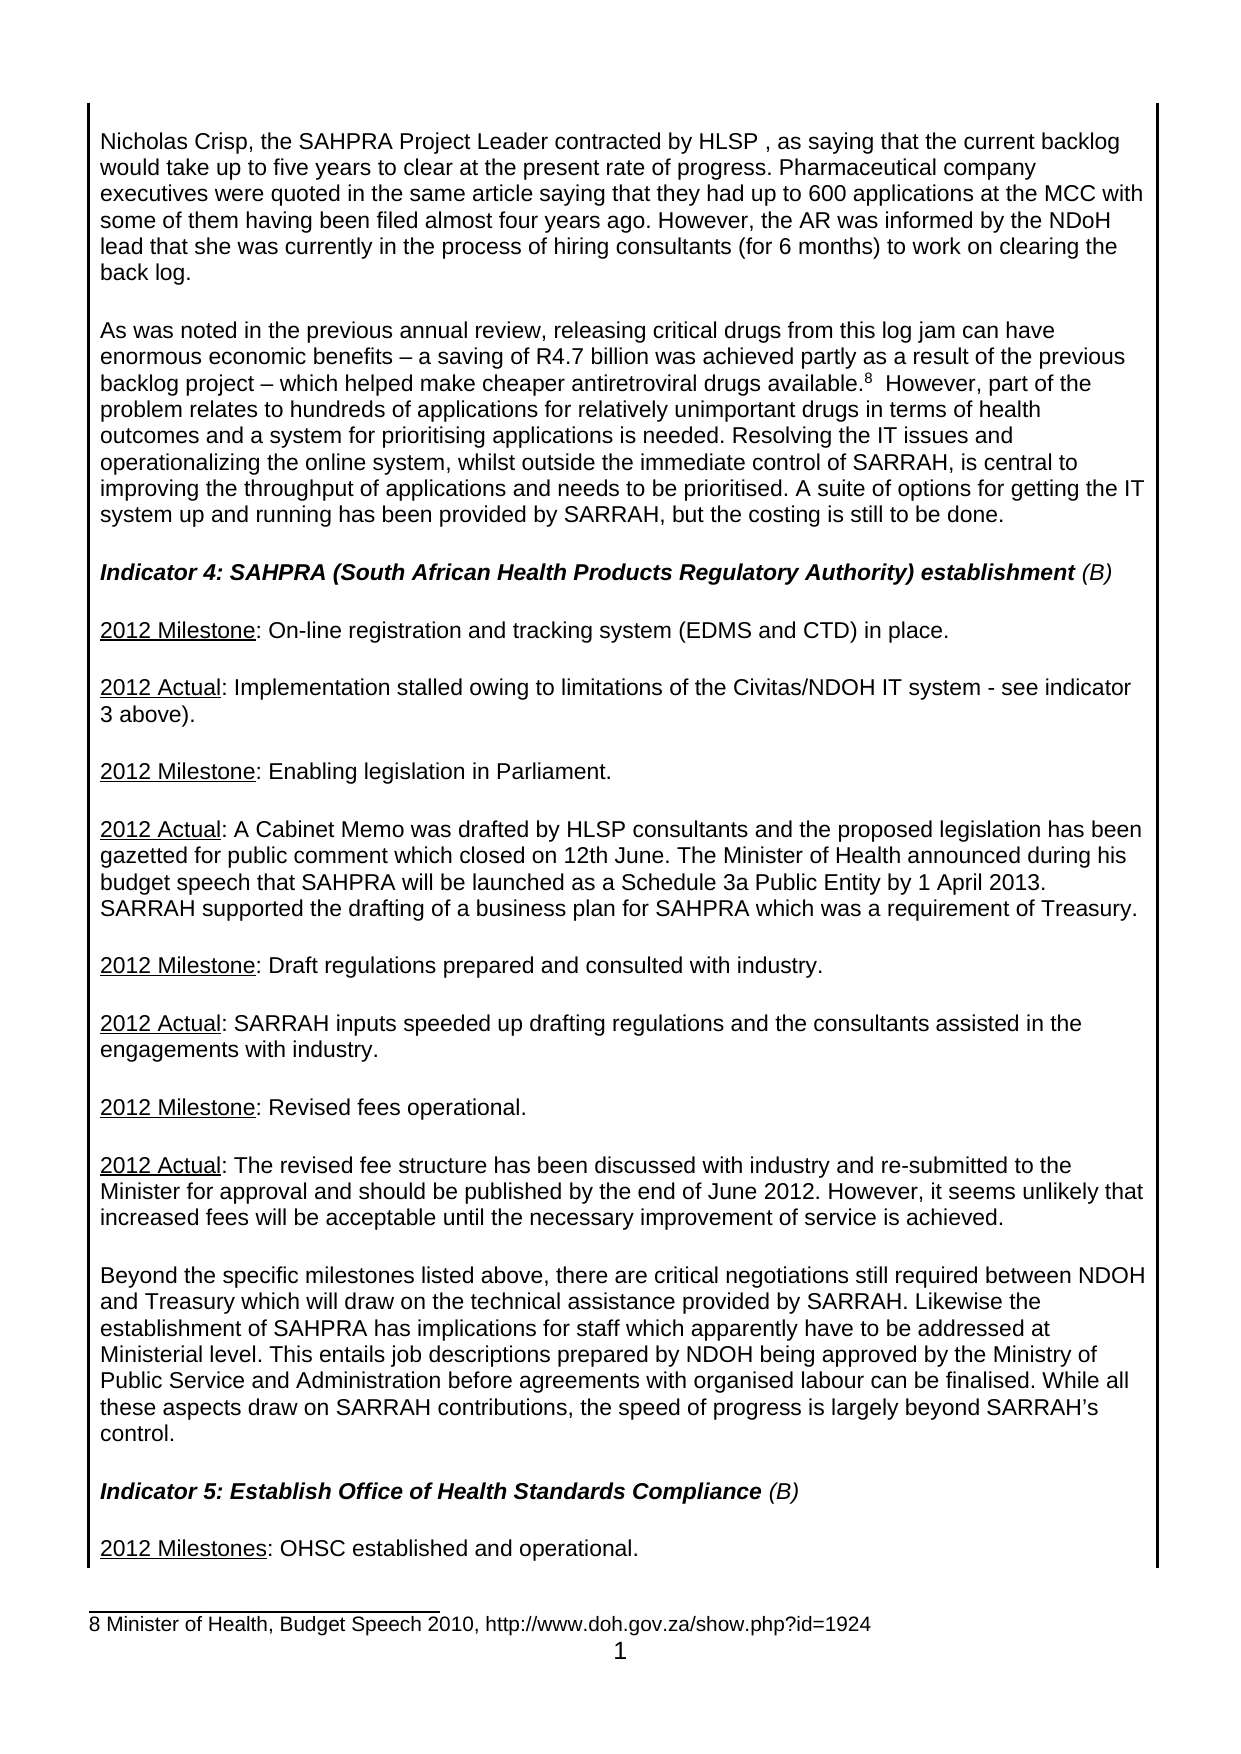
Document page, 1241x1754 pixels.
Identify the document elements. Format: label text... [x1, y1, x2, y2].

table_cell Progress against expected results: Indicator 1: Progress toward the establishment of the NHI (National Health Insurance) (A) 2012 Milestone: Draft bill for NHI published for public comment 2012 Actual: The Green Paper was gazetted for public comment in August 2011. The target for the White Paper is September 2012. SARRAH provided logistical support to the NHI Ministerial Advisory Committee (MAC) and a series of technical papers to inform MAC deliberations. These covered benefit package design; purchasing provider payment mechanisms and price determinations; and an investigation of capitation payments. 2012 Milestone: NHI started in pilot districts 2012 Actual: 10 Pilot Districts were announced in March 2012. SARRAH assisted with the selection of pilot districts for the NHI by providing a briefing paper proposing criteria for the selection of pilot districts and a paper on options for District Health Authorities. SARRAH prepared a ToR for secretariat support to the NHI Pilot Advisory Committee designed to enable pilot districts to draw on national expertise. HLSP seconds a Technical Lead Dr Gugu Ngubane, full time to the office of the Director General. A facility audit of 4,300 facilities to assess against 6 core quality standards in 7 domains of health care was carried out. Dr Ngubane assisted through preparation of ToR for Health Facility Improvement Teams (FIT) and overall coordination of the project, including coordination of four new Facility Improvement Teams that will prepare an improvement plan for each district. In order to secure buy-in to the NHI from key stakeholders, the Minister has embarked on a road show where he spends 3 days in each district introducing NHI to groups including GPs, mayors, traditional leaders, religious groups, school principals, health workers, teachers’ unions, facility managers, NGOs and media. In each district closed meetings are held with each group and the Minister presents the NHI and takes questions. This was underway at the time of this review. SARRAH is providing logistical support to this process. SARRAH drafted guidance on the Ministerial District Clinical Specialist Teams, which aim to reduce maternal and child mortality. The purpose of the team is to improve clinical governance at a higher level by preparing clinical guidelines and training doctors. The teams should comprise an obstetrician, gynaecologist, paediatrician, physiotherapist, nurse etc. who look at options for improving health outcomes at a district level. Incentives will be paid to attract these people. It seems unlikely that a full complement would be available in each district due to work force constraints. SARRAH is providing technical inputs as well as support to the Ministerial Task team leading this initiative, for example a 6 month costed work plan for the MTT. Indicator 2: Improved performance of key programmes for PHC (Primary Health Care) – increased coverage of basic package of PHC (B) 2012 Milestone: Basic package for NHI agreed 2012 Actual: A technical report on the basic package of services was submitted to the NHI Technical Specialist in NDOH in June 2011. SARRAH played a leading role (financing, logistics, rapporteuring) in an international conference on NHI in late 2011 for 500 delegates which contributed to the ongoing deliberations on the basic package of services (among other aspects of NHI). The current status of deliberations on the basic package is unknown as the department is taking this forward internally. Indicator 3: Timescale for applications for medicine registration (C) 2012 Milestone: Staff trained on on-line registration and tracking system (EDMS and CTD) 2012 Actual: 120 staff were trained in the on-line system but limitations in the NDOH servers and IT system prevented implementation of the new software. Since staff are unable to use the new system they will almost certainly need to be re-trained once the IT challenges have been resolved. Ultimately, the proposed system will allow on-line tracking and management of applications in a secure yet transparent way which is intended to improve throughput. 2012 Milestone: No further growth of evaluation back-log 2012 Actual: The evaluation back-log was considered by interviewees to be as bad, if not worse than before the 2010-2011 intervention by SARRAH. A recent Daily News article (30 May 2012) quoted Dr Nicholas Crisp, the SAHPRA Project Leader contracted by HLSP , as saying that the current backlog would take up to five years to clear at the present rate of progress. Pharmaceutical company executives were quoted in the same article saying that they had up to 600 applications at the MCC with some of them having been filed almost four years ago. However, the AR was informed by the NDoH lead that she was currently in the process of hiring consultants (for 6 months) to work on clearing the back log. As was noted in the previous annual review, releasing critical drugs from this log jam can have enormous economic benefits – a saving of R4.7 billion was achieved partly as a result of the previous backlog project – which helped make cheaper antiretroviral drugs available. However, part of the problem relates to hundreds of applications for relatively unimportant drugs in terms of health outcomes and a system for prioritising applications is needed. Resolving the IT issues and operationalizing the online system, whilst outside the immediate control of SARRAH, is central to improving the throughput of applications and needs to be prioritised. A suite of options for getting the IT system up and running has been provided by SARRAH, but the costing is still to be done. Indicator 4: SAHPRA (South African Health Products Regulatory Authority) establishment (B) 2012 Milestone: On-line registration and tracking system (EDMS and CTD) in place. 2012 Actual: Implementation stalled owing to limitations of the Civitas/NDOH IT system - see indicator 3 above). 2012 Milestone: Enabling legislation in Parliament. 2012 Actual: A Cabinet Memo was drafted by HLSP consultants and the proposed legislation has been gazetted for public comment which closed on 12th June. The Minister of Health announced during his budget speech that SAHPRA will be launched as a Schedule 3a Public Entity by 1 April 2013. SARRAH supported the drafting of a business plan for SAHPRA which was a requirement of Treasury. 2012 Milestone: Draft regulations prepared and consulted with industry. 2012 Actual: SARRAH inputs speeded up drafting regulations and the consultants assisted in the engagements with industry. 2012 Milestone: Revised fees operational. 2012 Actual: The revised fee structure has been discussed with industry and re-submitted to the Minister for approval and should be published by the end of June 2012. However, it seems unlikely that increased fees will be acceptable until the necessary improvement of service is achieved. Beyond the specific milestones listed above, there are critical negotiations still required between NDOH and Treasury which will draw on the technical assistance provided by SARRAH. Likewise the establishment of SAHPRA has implications for staff which apparently have to be addressed at Ministerial level. This entails job descriptions prepared by NDOH being approved by the Ministry of Public Service and Administration before agreements with organised labour can be finalised. While all these aspects draw on SARRAH contributions, the speed of progress is largely beyond SARRAH’s control. Indicator 5: Establish Office of Health Standards Compliance (B) 2012 Milestones: OHSC established and operational. 2012 Actual: Legislation has been drafted with assistance of HLSP consultants and published for comment which is currently being analysed. SARRAH assisted with collating comments. Four teams of Inspectors have been trained and are currently refining the audit tools. The more senior inspectors were sent for training with the UK Care Quality Commission. Another four teams are to be established with HLSP support. The Cluster Manager at NDOH said that without SARRAH support the OHSC could not have made the progress that it has. There were no staff initially but the initial SARRAH inputs work allowed a Director’s position to be filled in February 2011 and there has been a subsequent increase in budget allocation from NDOH in response to the groundwork completed. Thus SARRAH is playing an “invaluable” catalytic role. 2012 Milestone: 25% of facilities certified 2012 Actual: Until the legislation is finalised the inspectorate has no legal authority but voluntary evaluations are being carried out. Recommendations: SARRAH has undertaken a much broader scope of work than originally anticipated under NHI and this should be captured in the logframe to accurately measure the programme’s performance. Activities under Output 3 have all been adversely affected by delays to the legislative process which were not anticipated. Regular internal assessment (for example aligned with quarterly reporting) of legislative progress may enable HLSP to better sequence programme inputs (e.g. to delay staff training until legislative mandates are received). Milestones relating to legislative processes could also be updated to reflect more realistic timeframes. Any future SARRAH support to medicine regulation or supply chain management may benefit from a political economy analysis to identify champions and vested interests which can speed up or slow down reform processes. The current contract with the SAPHRA service provider (Benguela Health) finishes in July but the DDG Health Product Regulations expressed concern that further support may be required to implement SAHPRA, particularly in the area of labour law. Given that SARRAH currently supports a labour law consultant for SANAC it may be possible to use the same person for this task. As support begins to wind down, the OHSC work faces similar challenges and there is a need for ongoing support during the implementation phase. There is also further work required on evaluation of the standards. Impact Weighting (%): 31% Revised since last Annual Review? N Risk: Low/Medium/High Revised since last Annual Review? N [90, 103, 1156, 1568]
